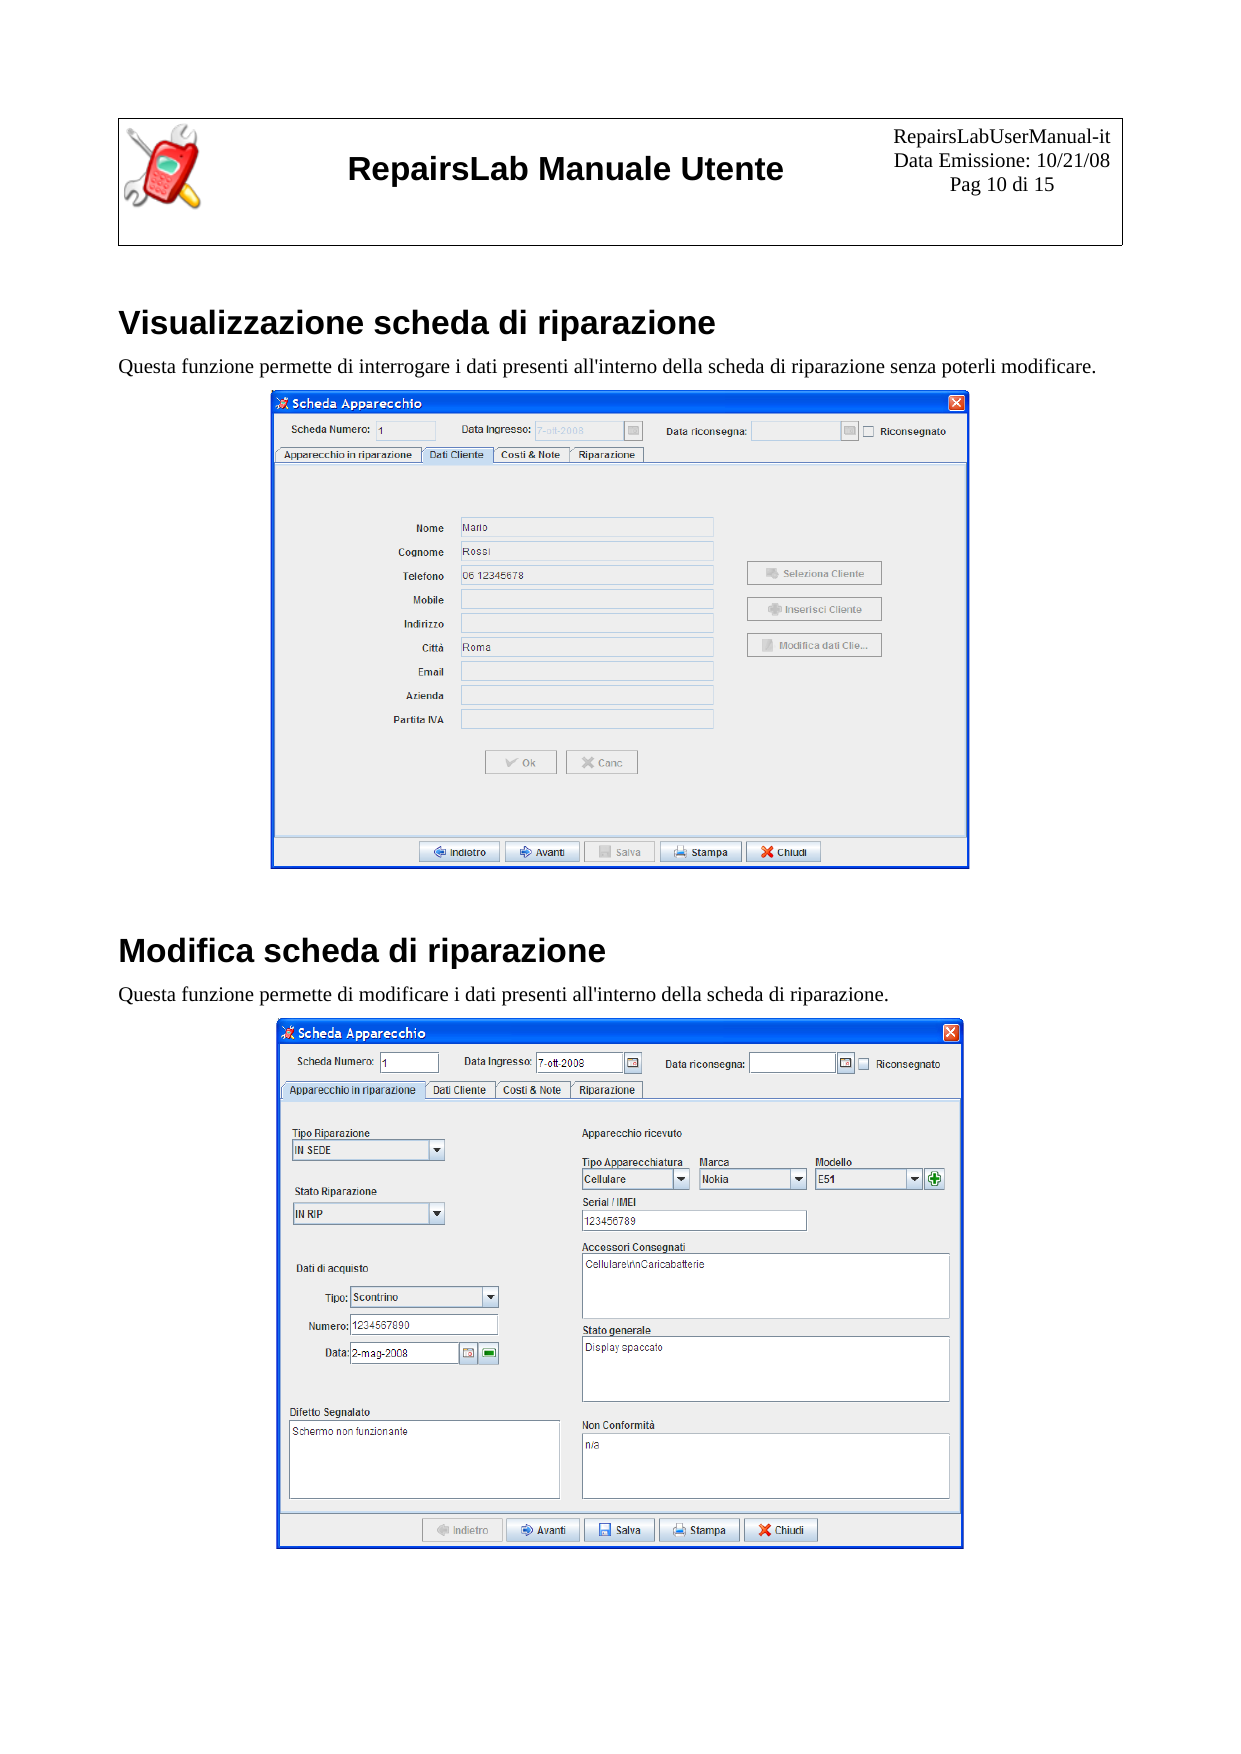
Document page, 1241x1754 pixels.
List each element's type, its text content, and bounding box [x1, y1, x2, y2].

picture [276, 1018, 964, 1549]
text Questa funzione permette di interrogare i dati presenti all'interno della scheda di riparazione senza poterli modificare. [118, 354, 1122, 378]
picture [270, 390, 970, 869]
subtitle Visualizzazione scheda di riparazione [118, 303, 1122, 342]
text Questa funzione permette di modificare i dati presenti all'interno della scheda di riparazione. [118, 982, 1122, 1006]
picture [123, 123, 202, 211]
subtitle Modifica scheda di riparazione [118, 931, 1122, 969]
